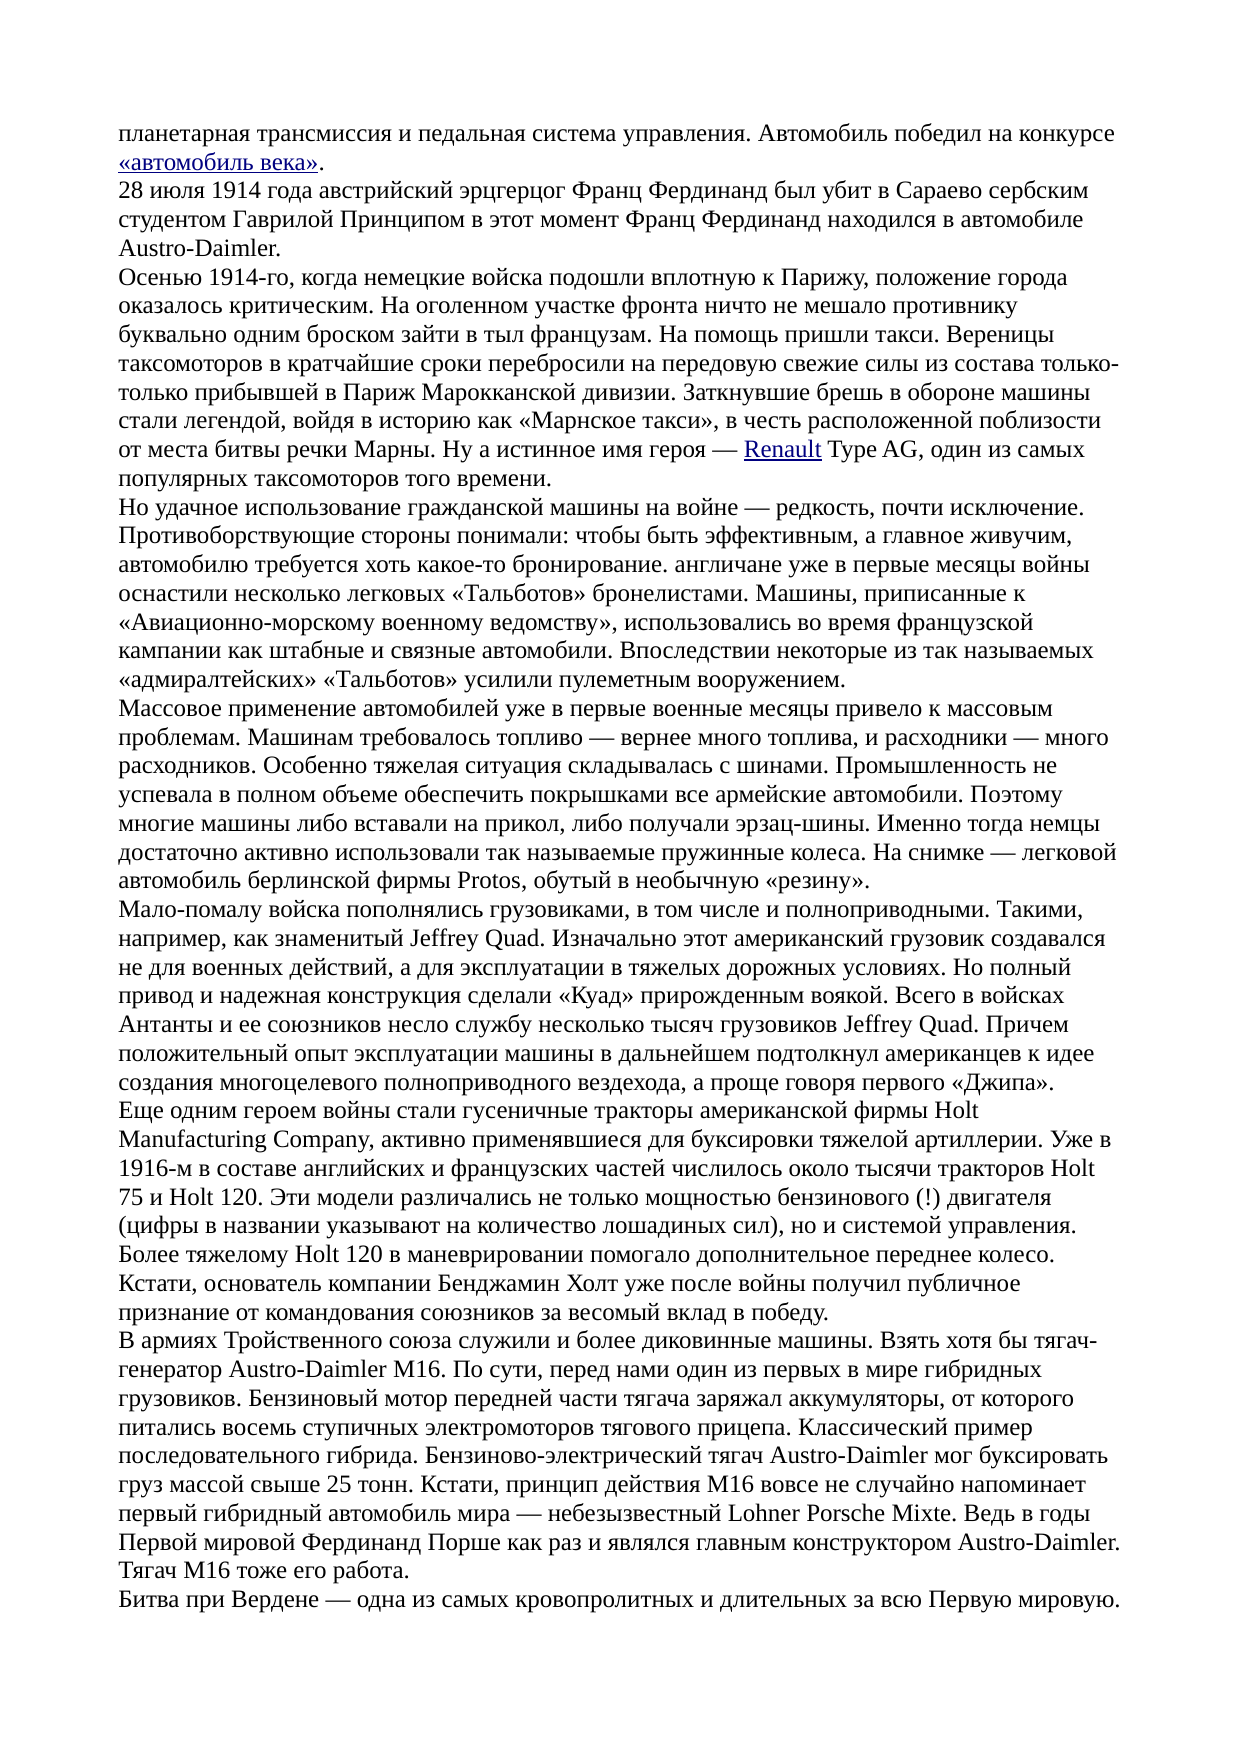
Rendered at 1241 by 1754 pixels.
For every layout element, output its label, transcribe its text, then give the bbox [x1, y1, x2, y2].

text Еще одним героем войны стали гусеничные тракторы американской фирмы Holt Manufacturing Company, активно применявшиеся для буксировки тяжелой артиллерии. Уже в 1916-м в составе английских и французских частей числилось около тысячи тракторов Holt 75 и Holt 120. Эти модели различались не только мощностью бензинового (!) двигателя (цифры в названии указывают на количество лошадиных сил), но и системой управления. Более тяжелому Holt 120 в маневрировании помогало дополнительное переднее колесо. Кстати, основатель компании Бенджамин Холт уже после войны получил публичное признание от командования союзников за весомый вклад в победу. [118, 1096, 1122, 1326]
text Битва при Вердене — одна из самых кровопролитных и длительных за всю Первую мировую. [118, 1584, 1122, 1613]
text Осенью 1914-го, когда немецкие войска подошли вплотную к Парижу, положение города оказалось критическим. На оголенном участке фронта ничто не мешало противнику буквально одним броском зайти в тыл французам. На помощь пришли такси. Вереницы таксомоторов в кратчайшие сроки перебросили на передовую свежие силы из состава только-только прибывшей в Париж Марокканской дивизии. Заткнувшие брешь в обороне машины стали легендой, войдя в историю как «Марнское такси», в честь расположенной поблизости от места битвы речки Марны. Ну а истинное имя героя — Renault Type AG, один из самых популярных таксомоторов того времени. [118, 262, 1122, 492]
text Массовое применение автомобилей уже в первые военные месяцы привело к массовым проблемам. Машинам требовалось топливо — вернее много топлива, и расходники — много расходников. Особенно тяжелая ситуация складывалась с шинами. Промышленность не успевала в полном объеме обеспечить покрышками все армейские автомобили. Поэтому многие машины либо вставали на прикол, либо получали эрзац-шины. Именно тогда немцы достаточно активно использовали так называемые пружинные колеса. На снимке — легковой автомобиль берлинской фирмы Protos, обутый в необычную «резину». [118, 693, 1122, 894]
text Мало-помалу войска пополнялись грузовиками, в том числе и полноприводными. Такими, например, как знаменитый Jeffrey Quad. Изначально этот американский грузовик создавался не для военных действий, а для эксплуатации в тяжелых дорожных условиях. Но полный привод и надежная конструкция сделали «Куад» прирожденным воякой. Всего в войсках Антанты и ее союзников несло службу несколько тысяч грузовиков Jeffrey Quad. Причем положительный опыт эксплуатации машины в дальнейшем подтолкнул американцев к идее создания многоцелевого полноприводного вездехода, а проще говоря первого «Джипа». [118, 894, 1122, 1096]
text планетарная трансмиссия и педальная система управления. Автомобиль победил на конкурсе «автомобиль века». [118, 118, 1122, 176]
text Но удачное использование гражданской машины на войне — редкость, почти исключение. Противоборствующие стороны понимали: чтобы быть эффективным, а главное живучим, автомобилю требуется хоть какое-то бронирование. англичане уже в первые месяцы войны оснастили несколько легковых «Тальботов» бронелистами. Машины, приписанные к «Авиационно-морскому военному ведомству», использовались во время французской кампании как штабные и связные автомобили. Впоследствии некоторые из так называемых «адмиралтейских» «Тальботов» усилили пулеметным вооружением. [118, 492, 1122, 693]
text В армиях Тройственного союза служили и более диковинные машины. Взять хотя бы тягач-генератор Austro-Daimler M16. По сути, перед нами один из первых в мире гибридных грузовиков. Бензиновый мотор передней части тягача заряжал аккумуляторы, от которого питались восемь ступичных электромоторов тягового прицепа. Классический пример последовательного гибрида. Бензиново-электрический тягач Austro-Daimler мог буксировать груз массой свыше 25 тонн. Кстати, принцип действия M16 вовсе не случайно напоминает первый гибридный автомобиль мира — небезызвестный Lohner Porsche Mixte. Ведь в годы Первой мировой Фердинанд Порше как раз и являлся главным конструктором Austro-Daimler. Тягач М16 тоже его работа. [118, 1326, 1122, 1584]
text 28 июля 1914 года австрийский эрцгерцог Франц Фердинанд был убит в Сараево сербским студентом Гаврилой Принципом в этот момент Франц Фердинанд находился в автомобиле Austro-Daimler. [118, 176, 1122, 262]
